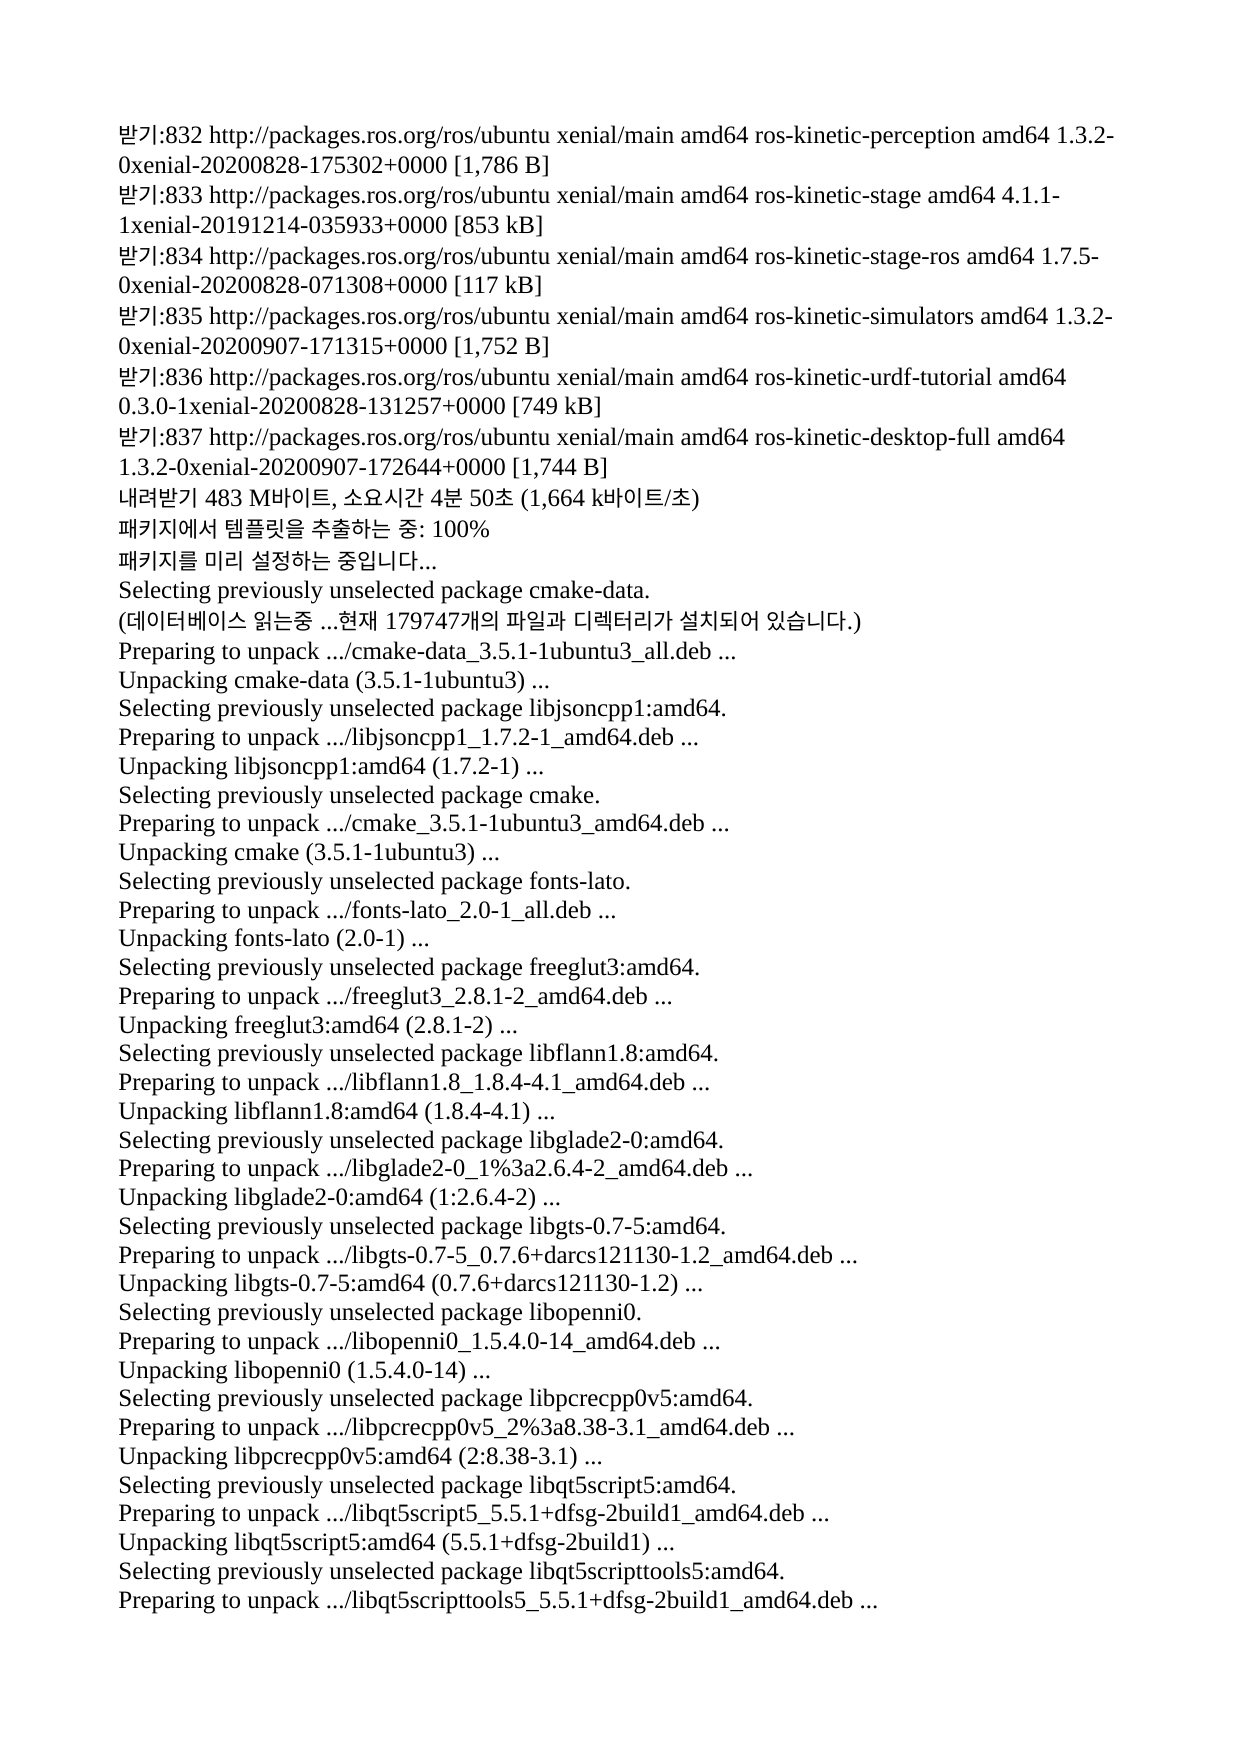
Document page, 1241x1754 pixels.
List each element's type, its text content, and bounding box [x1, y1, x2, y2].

text Selecting previously unselected package libglade2-0:amd64. [118, 1125, 1122, 1153]
text Unpacking libjsoncpp1:amd64 (1.7.2-1) ... [118, 751, 1122, 780]
text Preparing to unpack .../freeglut3_2.8.1-2_amd64.deb ... [118, 981, 1122, 1010]
text Preparing to unpack .../libglade2-0_1%3a2.6.4-2_amd64.deb ... [118, 1153, 1122, 1182]
text 받기:833 http://packages.ros.org/ros/ubuntu xenial/main amd64 ros-kinetic-stage amd64 4.1.1-1xenial-20191214-035933+0000 [853 kB] [118, 178, 1122, 239]
text Selecting previously unselected package libqt5script5:amd64. [118, 1470, 1122, 1498]
text Preparing to unpack .../libpcrecpp0v5_2%3a8.38-3.1_amd64.deb ... [118, 1412, 1122, 1441]
text 받기:834 http://packages.ros.org/ros/ubuntu xenial/main amd64 ros-kinetic-stage-ros amd64 1.7.5-0xenial-20200828-071308+0000 [117 kB] [118, 239, 1122, 299]
text Unpacking libgts-0.7-5:amd64 (0.7.6+darcs121130-1.2) ... [118, 1268, 1122, 1297]
text Unpacking cmake-data (3.5.1-1ubuntu3) ... [118, 665, 1122, 693]
text Unpacking libflann1.8:amd64 (1.8.4-4.1) ... [118, 1096, 1122, 1125]
text 받기:835 http://packages.ros.org/ros/ubuntu xenial/main amd64 ros-kinetic-simulators amd64 1.3.2-0xenial-20200907-171315+0000 [1,752 B] [118, 299, 1122, 360]
text Unpacking libopenni0 (1.5.4.0-14) ... [118, 1355, 1122, 1383]
text Unpacking cmake (3.5.1-1ubuntu3) ... [118, 837, 1122, 866]
text Unpacking libpcrecpp0v5:amd64 (2:8.38-3.1) ... [118, 1441, 1122, 1470]
text (데이터베이스 읽는중 ...현재 179747개의 파일과 디렉터리가 설치되어 있습니다.) [118, 604, 1122, 636]
text 내려받기 483 M바이트, 소요시간 4분 50초 (1,664 k바이트/초) [118, 481, 1122, 512]
text 받기:836 http://packages.ros.org/ros/ubuntu xenial/main amd64 ros-kinetic-urdf-tutorial amd64 0.3.0-1xenial-20200828-131257+0000 [749 kB] [118, 360, 1122, 420]
text Selecting previously unselected package libjsoncpp1:amd64. [118, 693, 1122, 722]
text Preparing to unpack .../libflann1.8_1.8.4-4.1_amd64.deb ... [118, 1067, 1122, 1096]
text 패키지를 미리 설정하는 중입니다... [118, 544, 1122, 576]
text Selecting previously unselected package libflann1.8:amd64. [118, 1038, 1122, 1067]
text Selecting previously unselected package libpcrecpp0v5:amd64. [118, 1383, 1122, 1412]
text Preparing to unpack .../cmake-data_3.5.1-1ubuntu3_all.deb ... [118, 636, 1122, 665]
text Preparing to unpack .../libopenni0_1.5.4.0-14_amd64.deb ... [118, 1326, 1122, 1355]
text Selecting previously unselected package freeglut3:amd64. [118, 952, 1122, 981]
text 받기:832 http://packages.ros.org/ros/ubuntu xenial/main amd64 ros-kinetic-perception amd64 1.3.2-0xenial-20200828-175302+0000 [1,786 B] [118, 118, 1122, 178]
text Selecting previously unselected package fonts-lato. [118, 866, 1122, 895]
text Selecting previously unselected package libopenni0. [118, 1297, 1122, 1326]
text 패키지에서 템플릿을 추출하는 중: 100% [118, 512, 1122, 544]
text Preparing to unpack .../libjsoncpp1_1.7.2-1_amd64.deb ... [118, 722, 1122, 751]
text Preparing to unpack .../libgts-0.7-5_0.7.6+darcs121130-1.2_amd64.deb ... [118, 1240, 1122, 1268]
text Unpacking fonts-lato (2.0-1) ... [118, 923, 1122, 952]
text Unpacking freeglut3:amd64 (2.8.1-2) ... [118, 1010, 1122, 1038]
text Preparing to unpack .../libqt5scripttools5_5.5.1+dfsg-2build1_amd64.deb ... [118, 1585, 1122, 1613]
text Preparing to unpack .../fonts-lato_2.0-1_all.deb ... [118, 895, 1122, 923]
text Preparing to unpack .../libqt5script5_5.5.1+dfsg-2build1_amd64.deb ... [118, 1498, 1122, 1527]
text Unpacking libglade2-0:amd64 (1:2.6.4-2) ... [118, 1182, 1122, 1211]
text 받기:837 http://packages.ros.org/ros/ubuntu xenial/main amd64 ros-kinetic-desktop-full amd64 1.3.2-0xenial-20200907-172644+0000 [1,744 B] [118, 420, 1122, 481]
text Selecting previously unselected package cmake. [118, 780, 1122, 808]
text Unpacking libqt5script5:amd64 (5.5.1+dfsg-2build1) ... [118, 1527, 1122, 1556]
text Selecting previously unselected package cmake-data. [118, 576, 1122, 604]
text Selecting previously unselected package libgts-0.7-5:amd64. [118, 1211, 1122, 1240]
text Selecting previously unselected package libqt5scripttools5:amd64. [118, 1556, 1122, 1585]
text Preparing to unpack .../cmake_3.5.1-1ubuntu3_amd64.deb ... [118, 808, 1122, 837]
